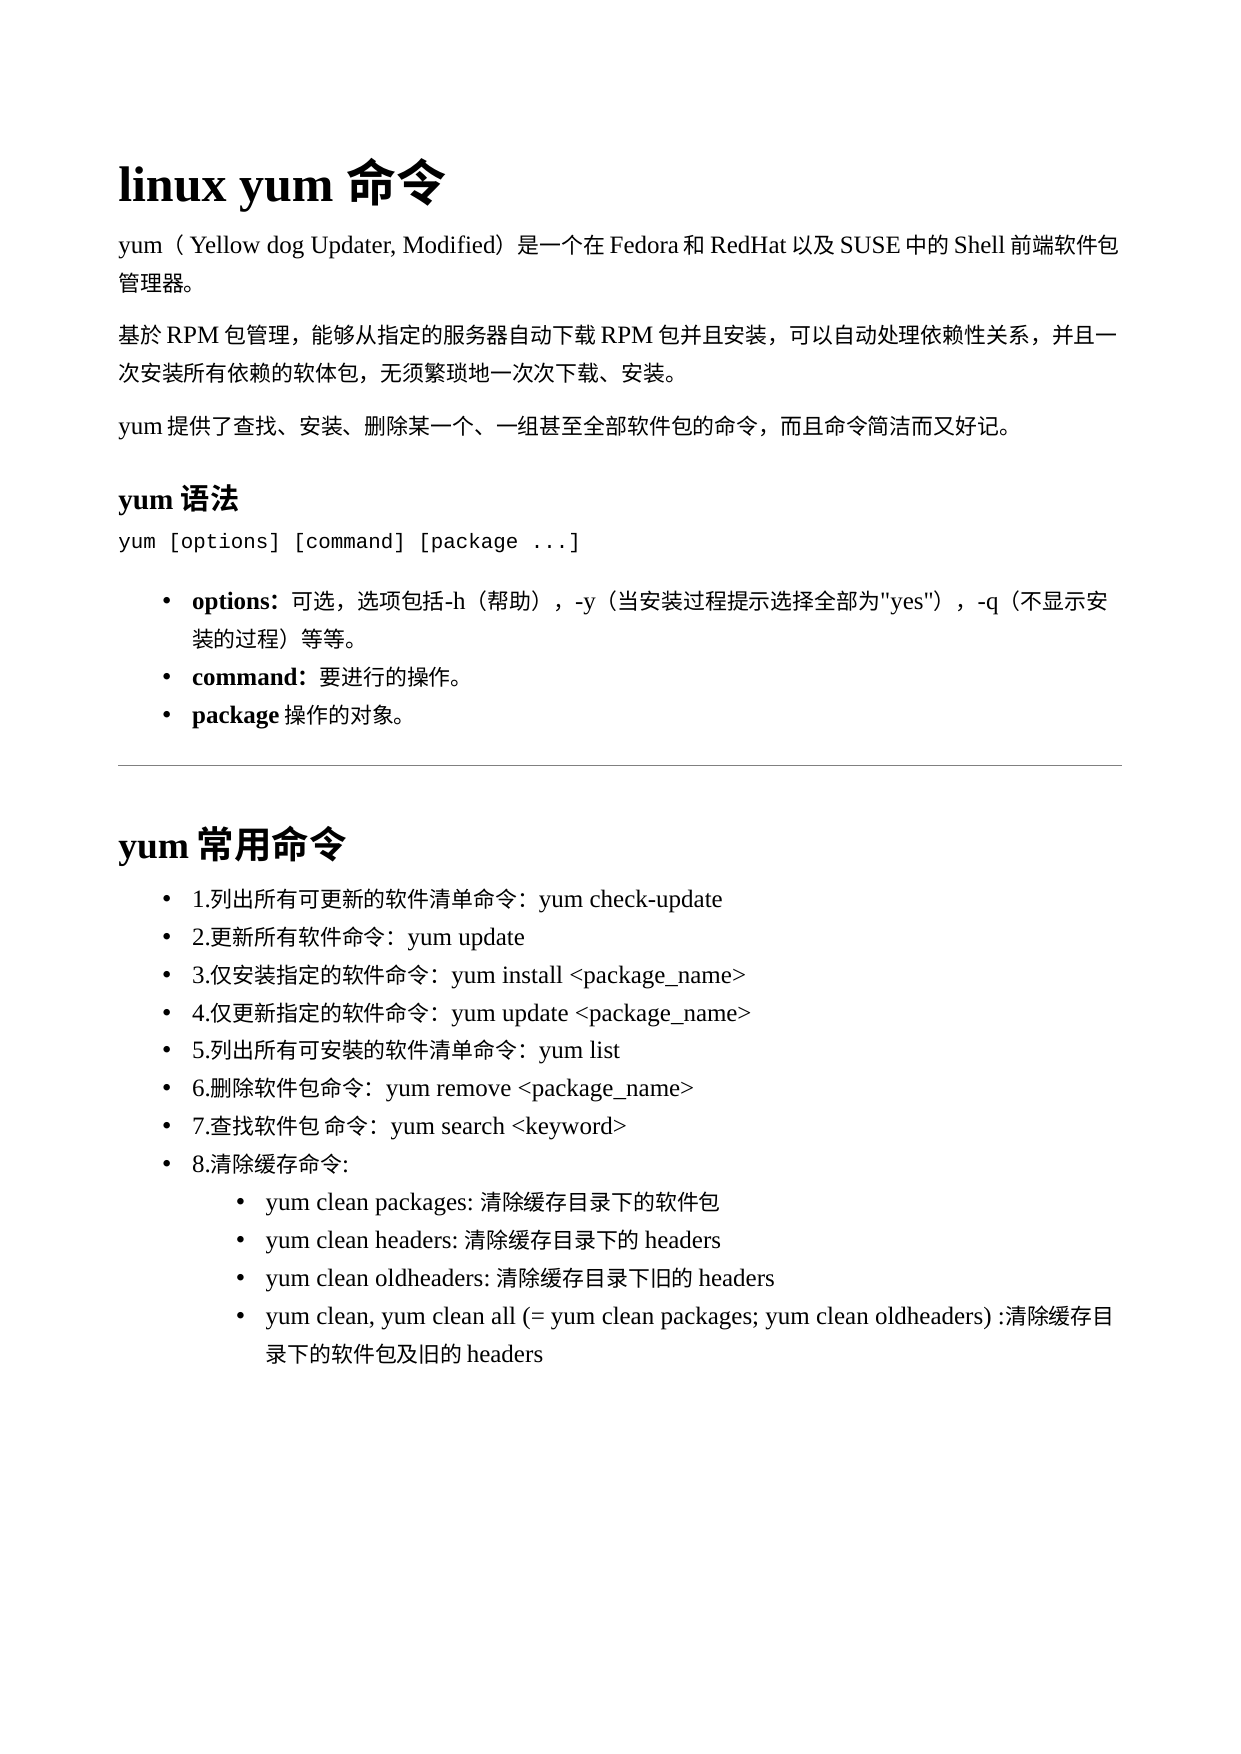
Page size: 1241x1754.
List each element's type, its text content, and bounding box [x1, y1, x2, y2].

list yum clean oldheaders: 清除缓存目录下旧的 headers [236, 1261, 1122, 1293]
list 8.清除缓存命令: [162, 1147, 1122, 1179]
list yum clean packages: 清除缓存目录下的软件包 [236, 1185, 1122, 1217]
list 6.删除软件包命令：yum remove <package_name> [162, 1071, 1122, 1103]
list 2.更新所有软件命令：yum update [162, 920, 1122, 951]
text yum（ Yellow dog Updater, Modified）是一个在Fedora和RedHat以及SUSE中的Shell前端软件包管理器。 [118, 228, 1122, 298]
list options：可选，选项包括-h（帮助），-y（当安装过程提示选择全部为"yes"），-q（不显示安装的过程）等等。 [162, 584, 1122, 653]
subtitle yum 语法 [118, 476, 1122, 518]
list package操作的对象。 [162, 698, 1122, 729]
subtitle yum常用命令 [118, 815, 1122, 869]
text 基於RPM包管理，能够从指定的服务器自动下载RPM包并且安装，可以自动处理依赖性关系，并且一次安装所有依赖的软体包，无须繁琐地一次次下载、安装。 [118, 318, 1122, 388]
list 3.仅安装指定的软件命令：yum install <package_name> [162, 958, 1122, 989]
list 1.列出所有可更新的软件清单命令：yum check-update [162, 882, 1122, 913]
list 5.列出所有可安裝的软件清单命令：yum list [162, 1033, 1122, 1065]
list yum clean, yum clean all (= yum clean packages; yum clean oldheaders) :清除缓存目录下的软件包及旧的headers [236, 1299, 1122, 1368]
text yum提供了查找、安装、删除某一个、一组甚至全部软件包的命令，而且命令简洁而又好记。 [118, 409, 1122, 441]
list yum clean headers: 清除缓存目录下的 headers [236, 1223, 1122, 1255]
text yum [options] [command] [package ...] [118, 531, 1122, 554]
subtitle linux yum 命令 [118, 143, 1122, 216]
list 4.仅更新指定的软件命令：yum update <package_name> [162, 996, 1122, 1027]
list 7.查找软件包 命令：yum search <keyword> [162, 1109, 1122, 1141]
list command：要进行的操作。 [162, 660, 1122, 691]
